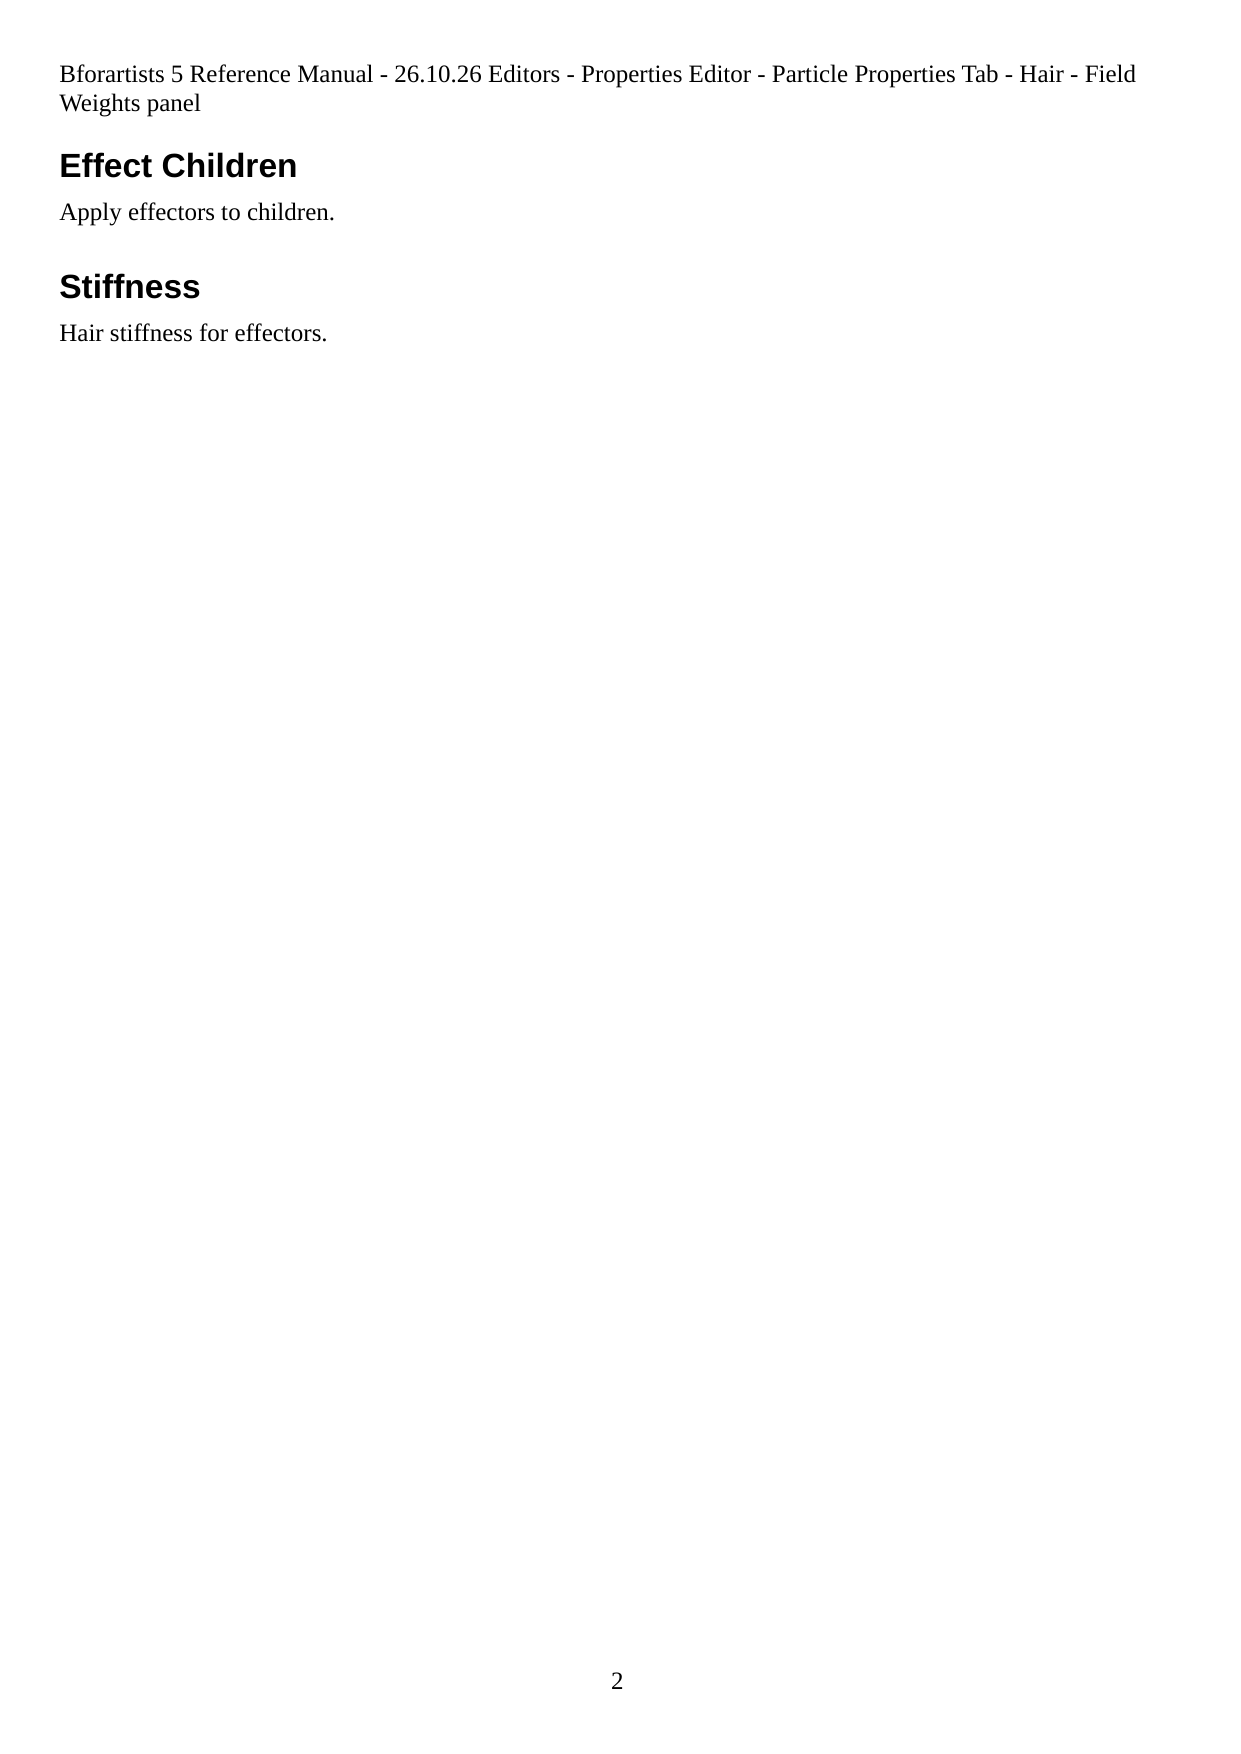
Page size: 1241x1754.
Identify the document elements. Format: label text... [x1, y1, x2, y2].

text Hair stiffness for effectors. [59, 318, 1181, 347]
text Apply effectors to children. [59, 197, 1181, 226]
subtitle Effect Children [59, 146, 1181, 185]
subtitle Stiffness [59, 267, 1181, 306]
